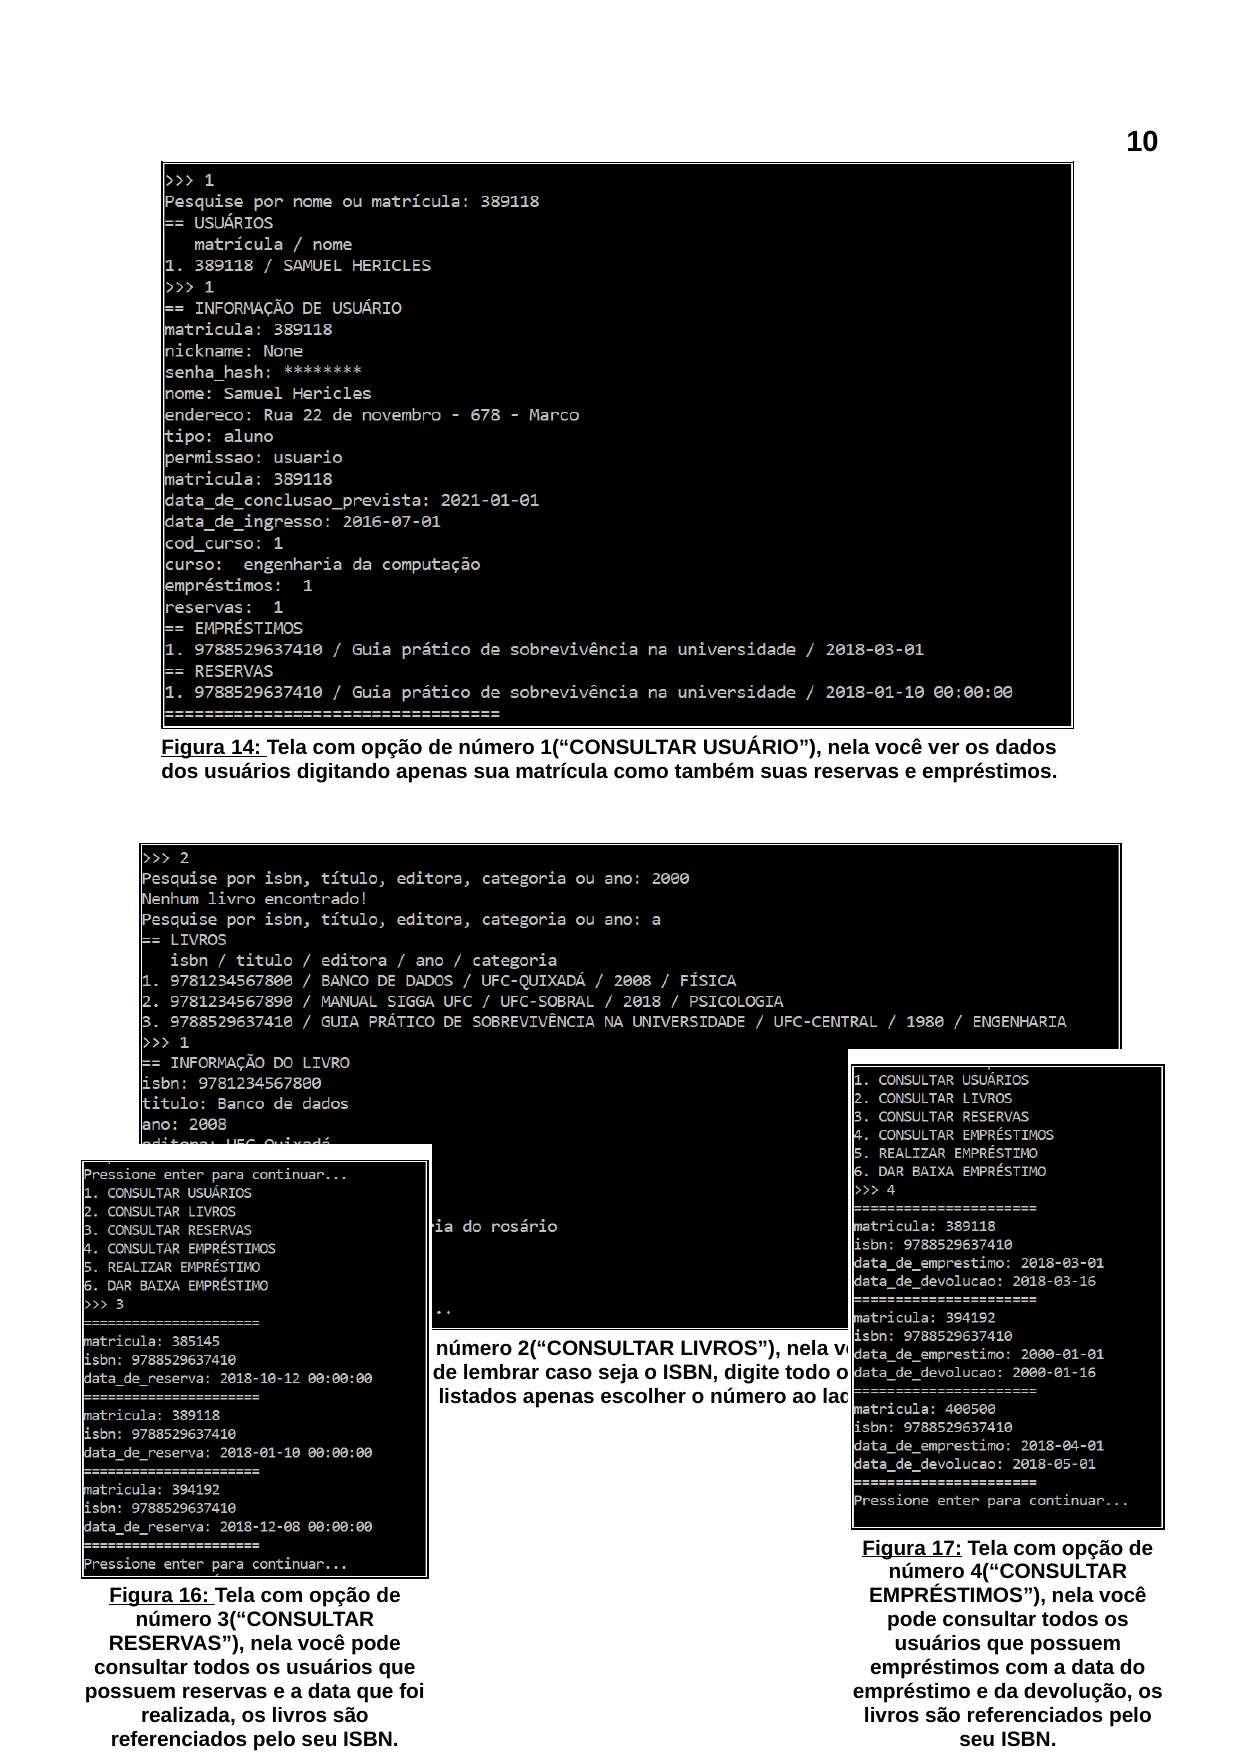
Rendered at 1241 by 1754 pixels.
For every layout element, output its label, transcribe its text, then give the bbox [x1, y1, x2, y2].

text Figura 14: Tela com opção de número 1(“CONSULTAR USUÁRIO”), nela você ver os dados dos usuários digitando apenas sua matrícula como também suas reservas e empréstimos. [161, 729, 1074, 782]
picture [853, 1067, 1162, 1527]
picture [164, 164, 1072, 726]
text Figura 16: Tela com opção de número 3(“CONSULTAR RESERVAS”), nela você pode consultar todos os usuários que possuem reservas e a data que foi realizada, os livros são referenciados pelo seu ISBN. [81, 1579, 429, 1751]
text Figura 15: Tela com opção de número 2(“CONSULTAR LIVROS”), nela você pesquisar os livros por qualquer palavra que você pode lembrar caso seja o ISBN, digite todo o número. Além disso, para ver as informações dos livros listados apenas escolher o número ao lado dele que verá as informações referentes a ele. [432, 1330, 848, 1432]
picture [142, 845, 1119, 1328]
text Figura 17: Tela com opção de número 4(“CONSULTAR EMPRÉSTIMOS”), nela você pode consultar todos os usuários que possuem empréstimos com a data do empréstimo e da devolução, os livros são referenciados pelo seu ISBN. [851, 1530, 1165, 1751]
picture [83, 1162, 426, 1576]
